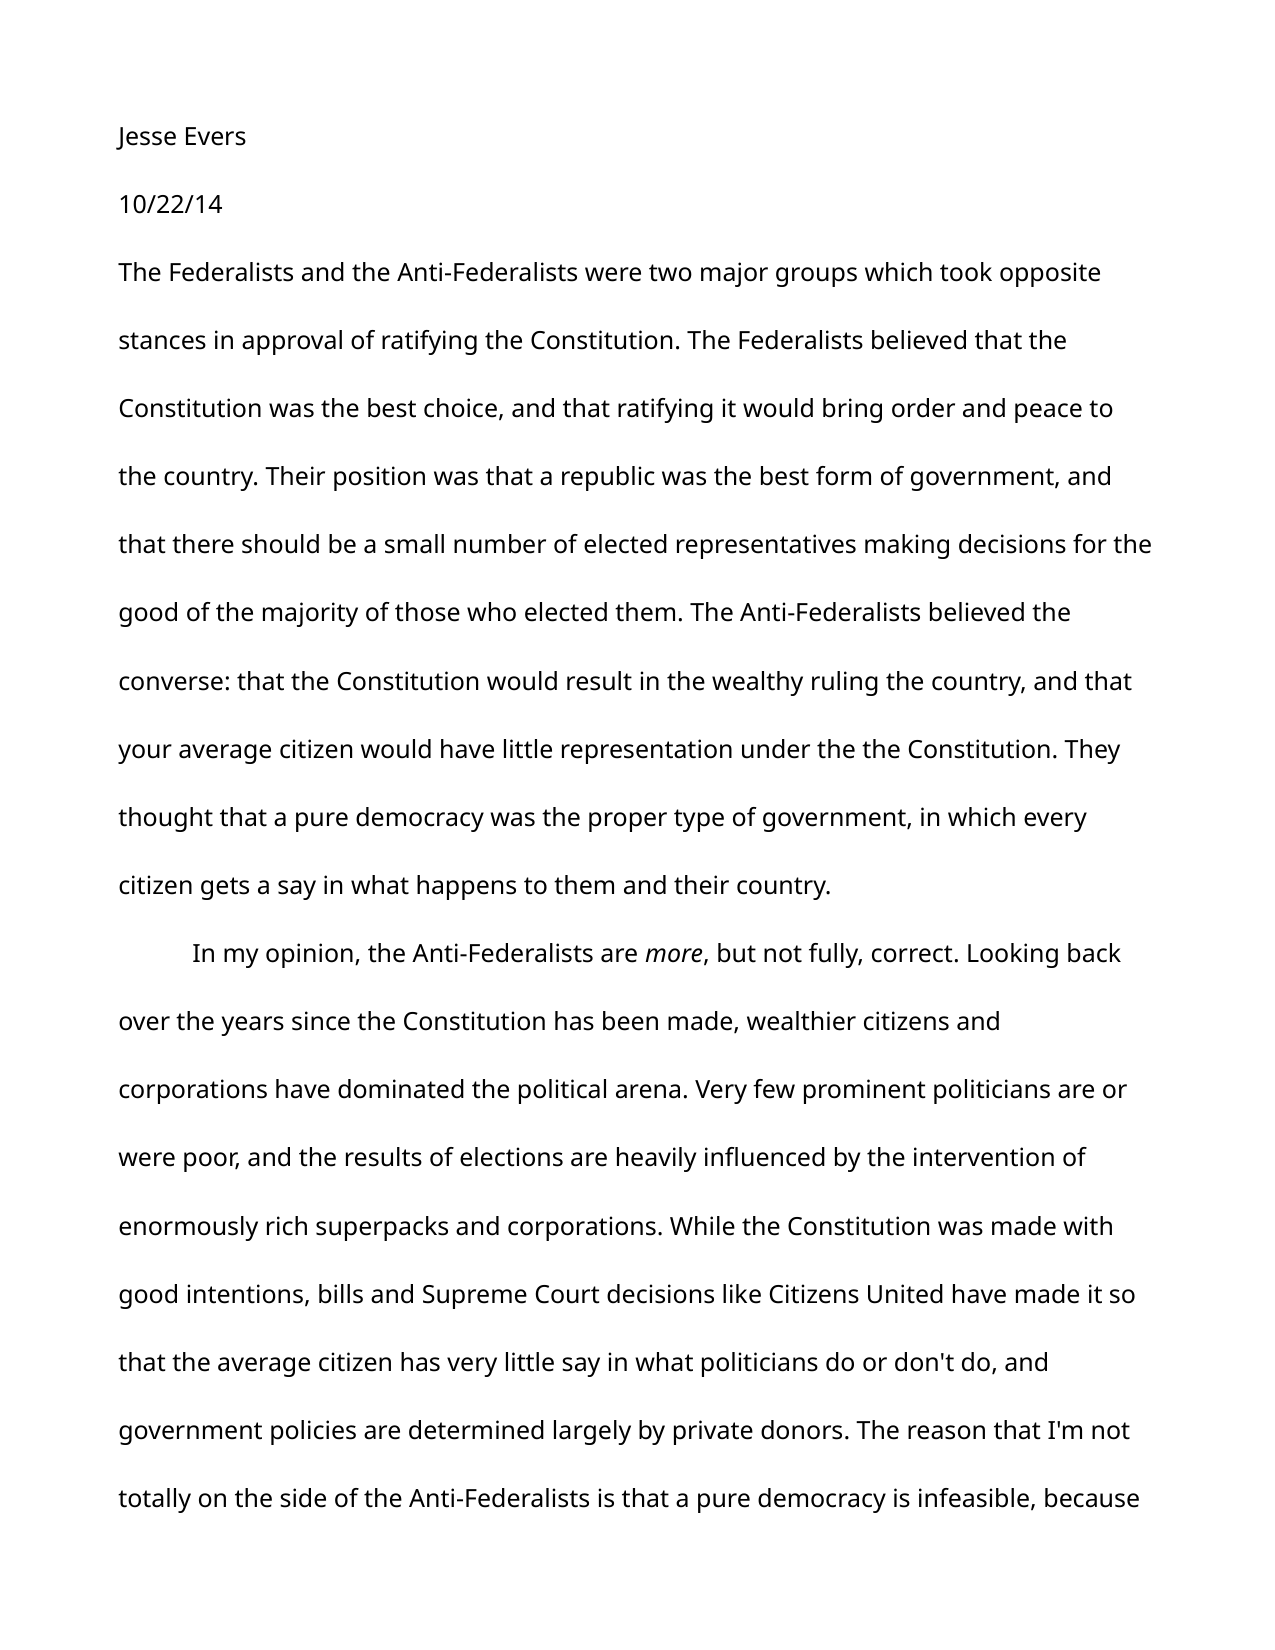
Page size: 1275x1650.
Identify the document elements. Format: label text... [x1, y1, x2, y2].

text The Federalists and the Anti-Federalists were two major groups which took opposite stances in approval of ratifying the Constitution. The Federalists believed that the Constitution was the best choice, and that ratifying it would bring order and peace to the country. Their position was that a republic was the best form of government, and that there should be a small number of elected representatives making decisions for the good of the majority of those who elected them. The Anti-Federalists believed the converse: that the Constitution would result in the wealthy ruling the country, and that your average citizen would have little representation under the the Constitution. They thought that a pure democracy was the proper type of government, in which every citizen gets a say in what happens to them and their country. [118, 254, 1157, 902]
text Jesse Evers [118, 118, 1157, 152]
text In my opinion, the Anti-Federalists are more, but not fully, correct. Looking back over the years since the Constitution has been made, wealthier citizens and corporations have dominated the political arena. Very few prominent politicians are or were poor, and the results of elections are heavily influenced by the intervention of enormously rich superpacks and corporations. While the Constitution was made with good intentions, bills and Supreme Court decisions like Citizens United have made it so that the average citizen has very little say in what politicians do or don't do, and government policies are determined largely by private donors. The reason that I'm not totally on the side of the Anti-Federalists is that a pure democracy is infeasible, because [118, 936, 1157, 1515]
text 10/22/14 [118, 186, 1157, 220]
